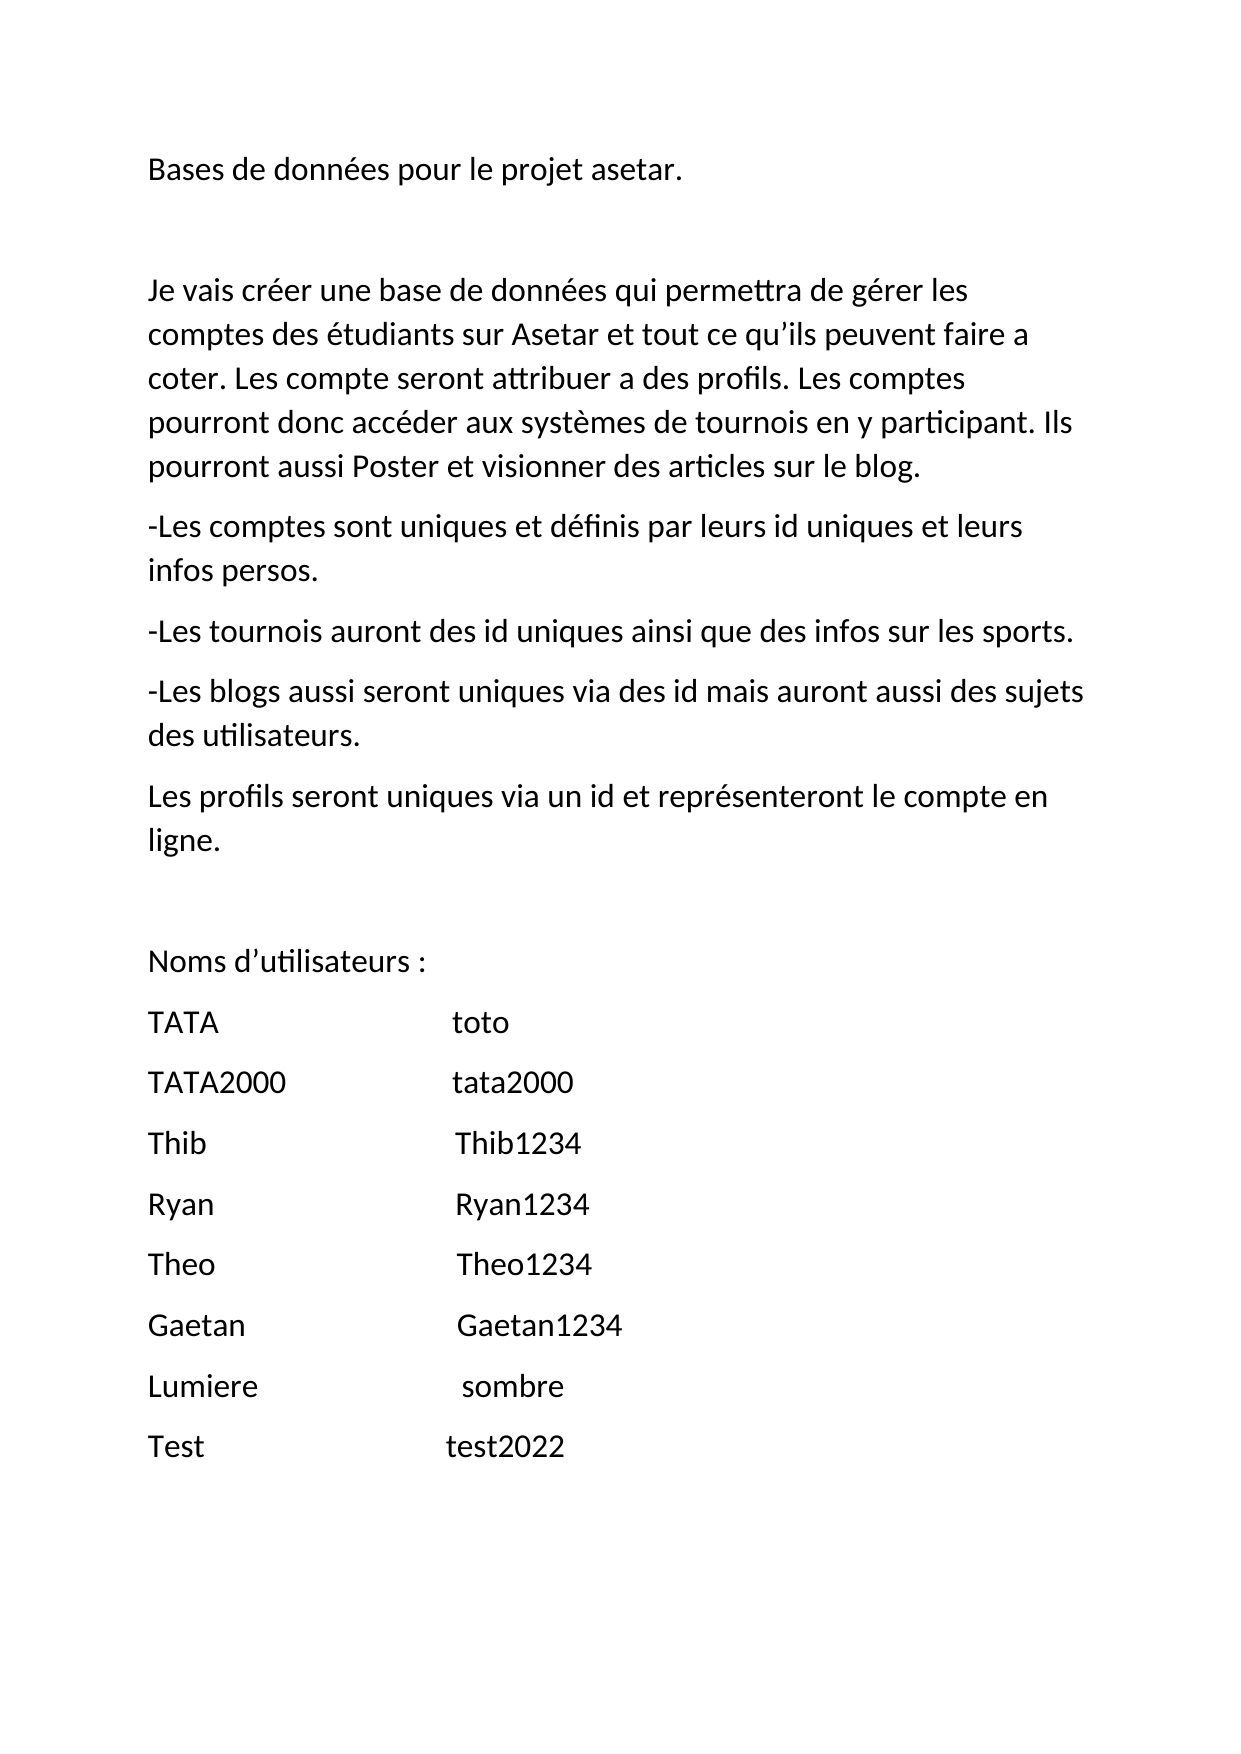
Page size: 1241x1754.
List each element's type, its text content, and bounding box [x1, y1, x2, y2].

text Ryan Ryan1234 [148, 1183, 1093, 1223]
text Thib Thib1234 [148, 1122, 1093, 1163]
text Bases de données pour le projet asetar. [148, 148, 1093, 188]
text -Les comptes sont uniques et définis par leurs id uniques et leurs infos persos. [148, 505, 1093, 590]
text Gaetan Gaetan1234 [148, 1304, 1093, 1345]
text Test test2022 [148, 1425, 1093, 1466]
text -Les blogs aussi seront uniques via des id mais auront aussi des sujets des utilisateurs. [148, 671, 1093, 755]
text Lumiere sombre [148, 1365, 1093, 1405]
text Noms d’utilisateurs : [148, 940, 1093, 981]
text Je vais créer une base de données qui permettra de gérer les comptes des étudiants sur Asetar et tout ce qu’ils peuvent faire a coter. Les compte seront attribuer a des profils. Les comptes pourront donc accéder aux systèmes de tournois en y participant. Ils pourront aussi Poster et visionner des articles sur le blog. [148, 269, 1093, 485]
text Les profils seront uniques via un id et représenteront le compte en ligne. [148, 775, 1093, 860]
text -Les tournois auront des id uniques ainsi que des infos sur les sports. [148, 610, 1093, 651]
text TATA2000 tata2000 [148, 1062, 1093, 1102]
text TATA toto [148, 1001, 1093, 1042]
text Theo Theo1234 [148, 1243, 1093, 1284]
